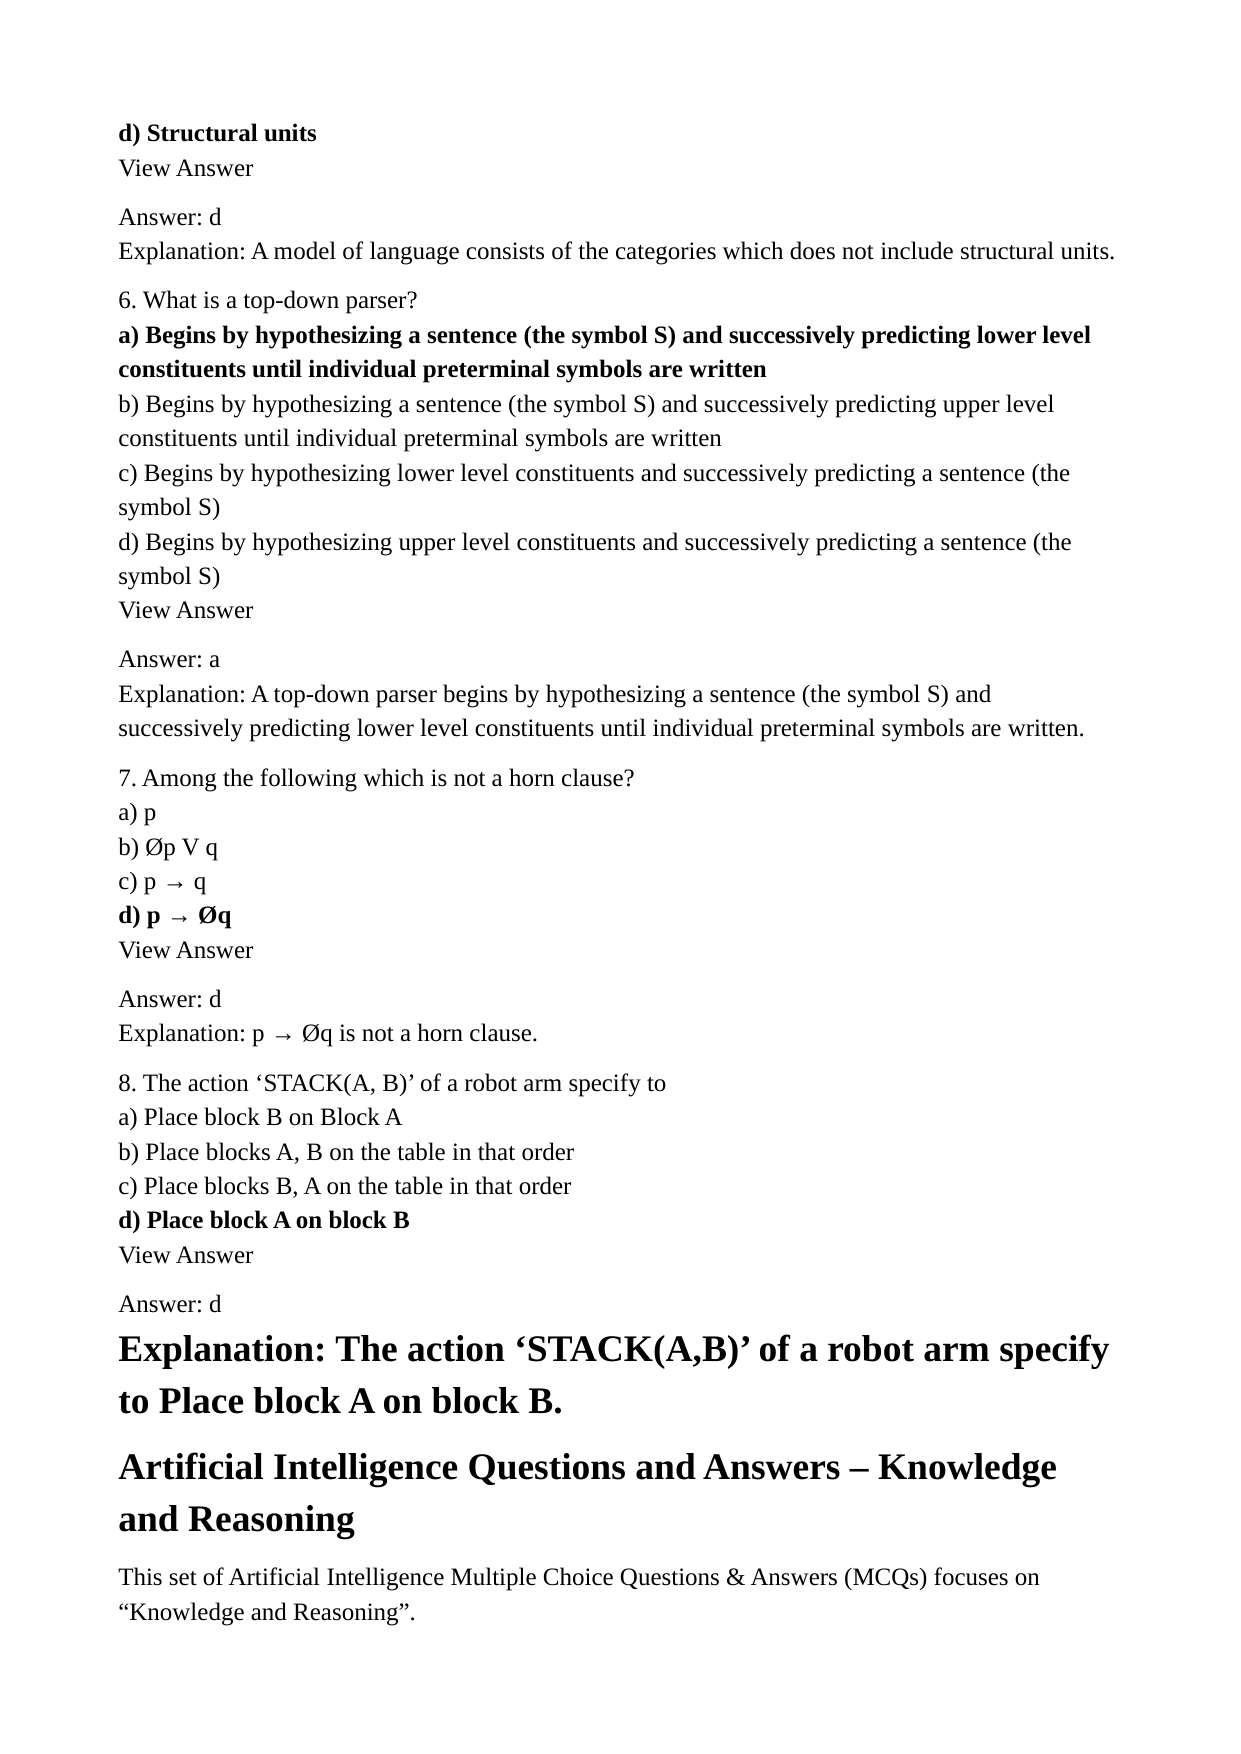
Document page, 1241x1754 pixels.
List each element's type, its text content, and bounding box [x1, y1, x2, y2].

text d) Structural units View Answer [118, 118, 1122, 181]
text 7. Among the following which is not a horn clause? a) p b) Øp V q c) p → q d) p → Øq View Answer [118, 763, 1122, 964]
text 6. What is a top-down parser? a) Begins by hypothesizing a sentence (the symbol S) and successively predicting lower level constituents until individual preterminal symbols are written b) Begins by hypothesizing a sentence (the symbol S) and successively predicting upper level constituents until individual preterminal symbols are written c) Begins by hypothesizing lower level constituents and successively predicting a sentence (the symbol S) d) Begins by hypothesizing upper level constituents and successively predicting a sentence (the symbol S) View Answer [118, 285, 1122, 624]
text This set of Artificial Intelligence Multiple Choice Questions & Answers (MCQs) focuses on “Knowledge and Reasoning”. [118, 1562, 1122, 1625]
text 8. The action ‘STACK(A, B)’ of a robot arm specify to a) Place block B on Block A b) Place blocks A, B on the table in that order c) Place blocks B, A on the table in that order d) Place block A on block B View Answer [118, 1068, 1122, 1269]
text Answer: a Explanation: A top-down parser begins by hypothesizing a sentence (the symbol S) and successively predicting lower level constituents until individual preterminal symbols are written. [118, 644, 1122, 742]
text Answer: d Explanation: p → Øq is not a horn clause. [118, 984, 1122, 1047]
text Answer: d Explanation: A model of language consists of the categories which does not include structural units. [118, 202, 1122, 265]
text Answer: d Explanation: The action ‘STACK(A,B)’ of a robot arm specify to Place block A on block B. [118, 1289, 1122, 1421]
text Artificial Intelligence Questions and Answers – Knowledge and Reasoning [118, 1444, 1122, 1539]
